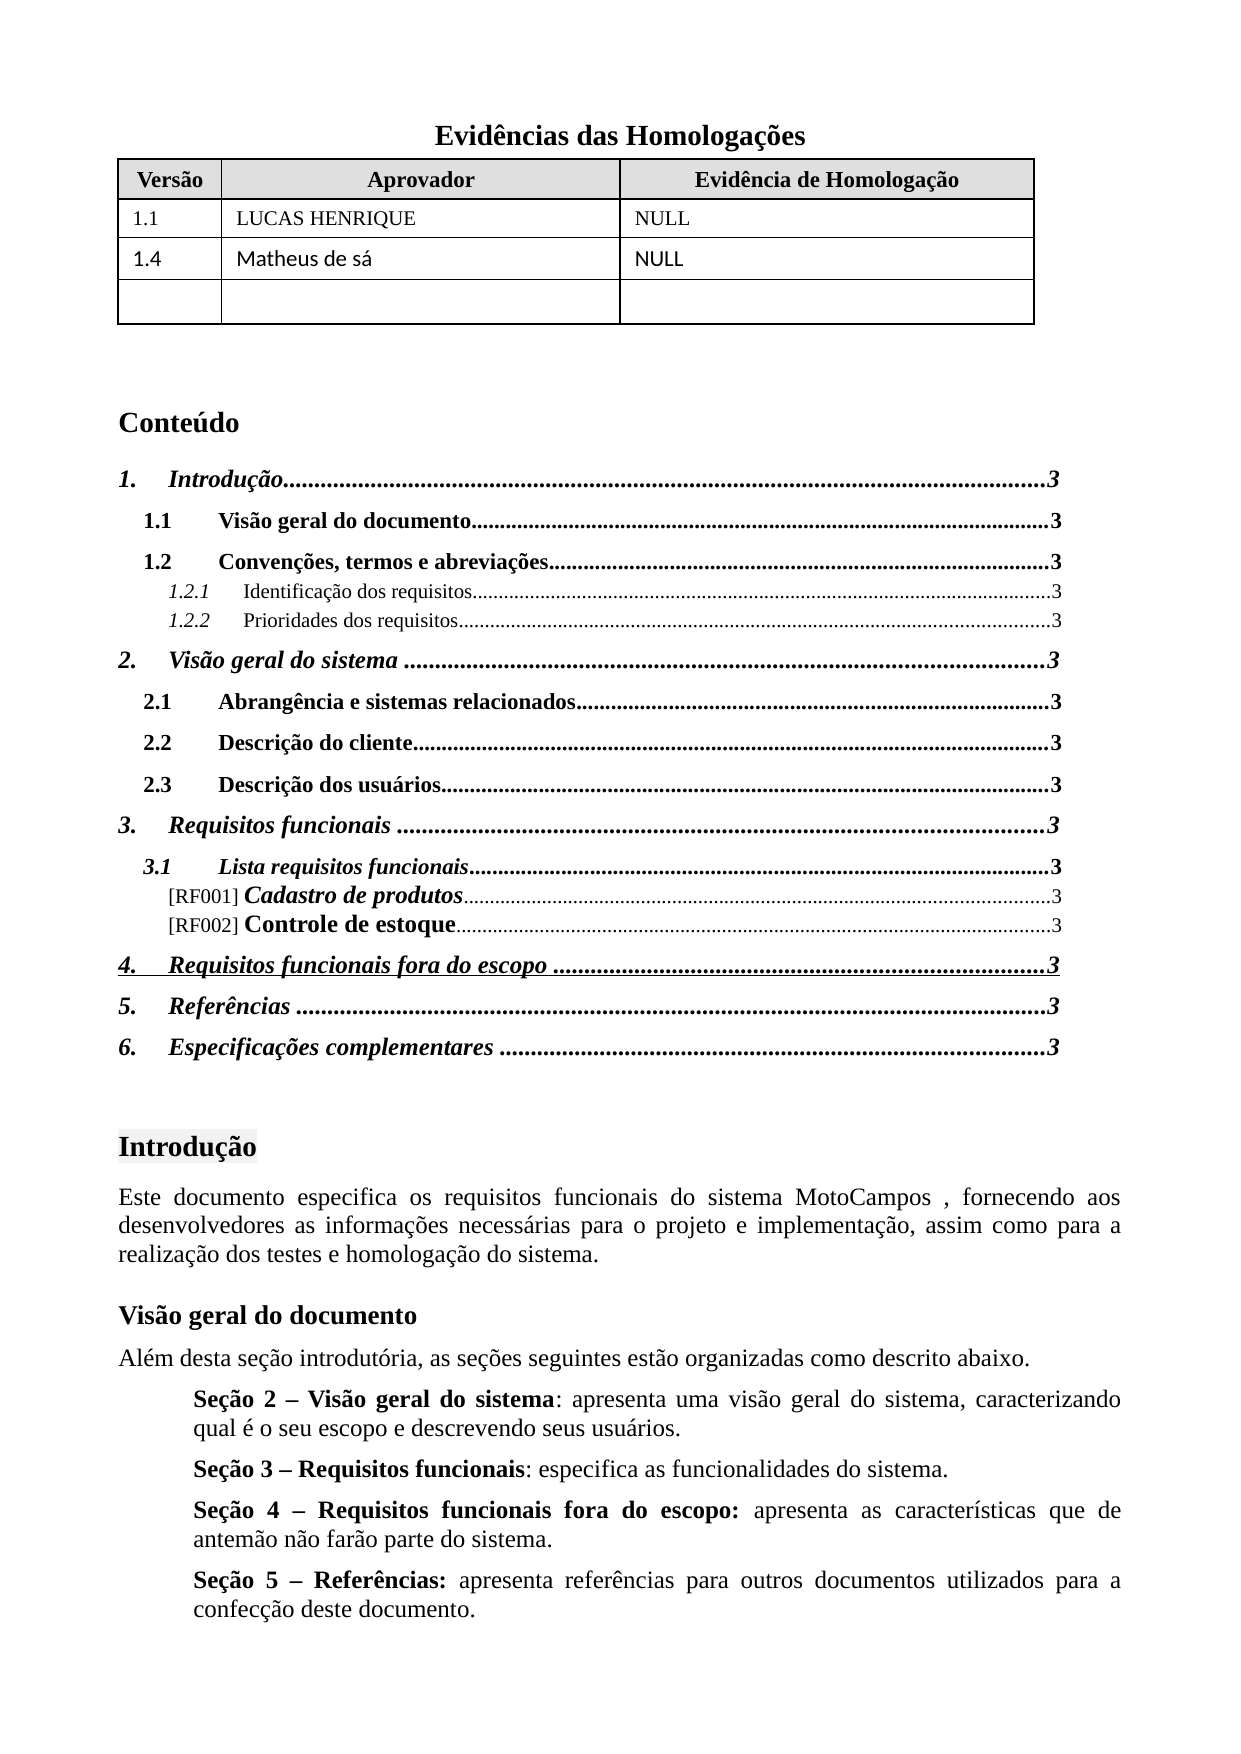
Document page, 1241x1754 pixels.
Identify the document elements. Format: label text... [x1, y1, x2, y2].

text Evidências das Homologações [118, 118, 1122, 152]
table_cell 1.4 [119, 238, 221, 278]
text 1.1 Visão geral do documento 3 [143, 505, 1122, 534]
table_cell [222, 280, 619, 323]
table_cell [621, 280, 1033, 323]
table_header Aprovador [222, 160, 619, 198]
text 5. Referências 3 [118, 991, 1122, 1020]
text Além desta seção introdutória, as seções seguintes estão organizadas como descrito abaixo. [118, 1343, 1122, 1371]
text Visão geral do documento [118, 1299, 1122, 1330]
table_cell NULL [621, 200, 1033, 236]
text 3. Requisitos funcionais 3 [118, 810, 1122, 839]
text Seção 4 – Requisitos funcionais fora do escopo: apresenta as características que de antemão não farão parte do sistema. [193, 1495, 1122, 1553]
text Este documento especifica os requisitos funcionais do sistema MotoCampos , fornecendo aos desenvolvedores as informações necessárias para o projeto e implementação, assim como para a realização dos testes e homologação do sistema. [118, 1182, 1122, 1268]
text Seção 5 – Referências: apresenta referências para outros documentos utilizados para a confecção deste documento. [193, 1565, 1122, 1623]
text Seção 2 – Visão geral do sistema: apresenta uma visão geral do sistema, caracterizando qual é o seu escopo e descrevendo seus usuários. [193, 1384, 1122, 1441]
table_cell Matheus de sá [222, 238, 619, 278]
text 4. Requisitos funcionais fora do escopo 3 [118, 950, 1122, 979]
text [RF001] Cadastro de produtos 3 [168, 880, 1122, 909]
table_header Versão [119, 160, 221, 198]
text 2.2 Descrição do cliente 3 [143, 727, 1122, 756]
text [RF002] Controle de estoque 3 [168, 909, 1122, 937]
text 6. Especificações complementares 3 [118, 1032, 1122, 1061]
text 1.2.1 Identificação dos requisitos 3 [168, 575, 1122, 604]
text 2.1 Abrangência e sistemas relacionados 3 [143, 686, 1122, 715]
table_header Evidência de Homologação [621, 160, 1033, 198]
table_cell NULL [621, 238, 1033, 278]
text Seção 3 – Requisitos funcionais: especifica as funcionalidades do sistema. [193, 1454, 1122, 1483]
text 1. Introdução 3 [118, 464, 1122, 492]
text 2. Visão geral do sistema 3 [118, 645, 1122, 674]
table_cell 1.1 [119, 200, 221, 236]
text Conteúdo [118, 405, 1122, 439]
text Introdução [118, 1129, 1122, 1163]
text 1.2 Convenções, termos e abreviações 3 [143, 546, 1122, 575]
text 2.3 Descrição dos usuários 3 [143, 769, 1122, 797]
text 3.1 Lista requisitos funcionais 3 [143, 851, 1122, 880]
table_cell [119, 280, 221, 323]
text 1.2.2 Prioridades dos requisitos 3 [168, 604, 1122, 632]
table_cell LUCAS HENRIQUE [222, 200, 619, 236]
